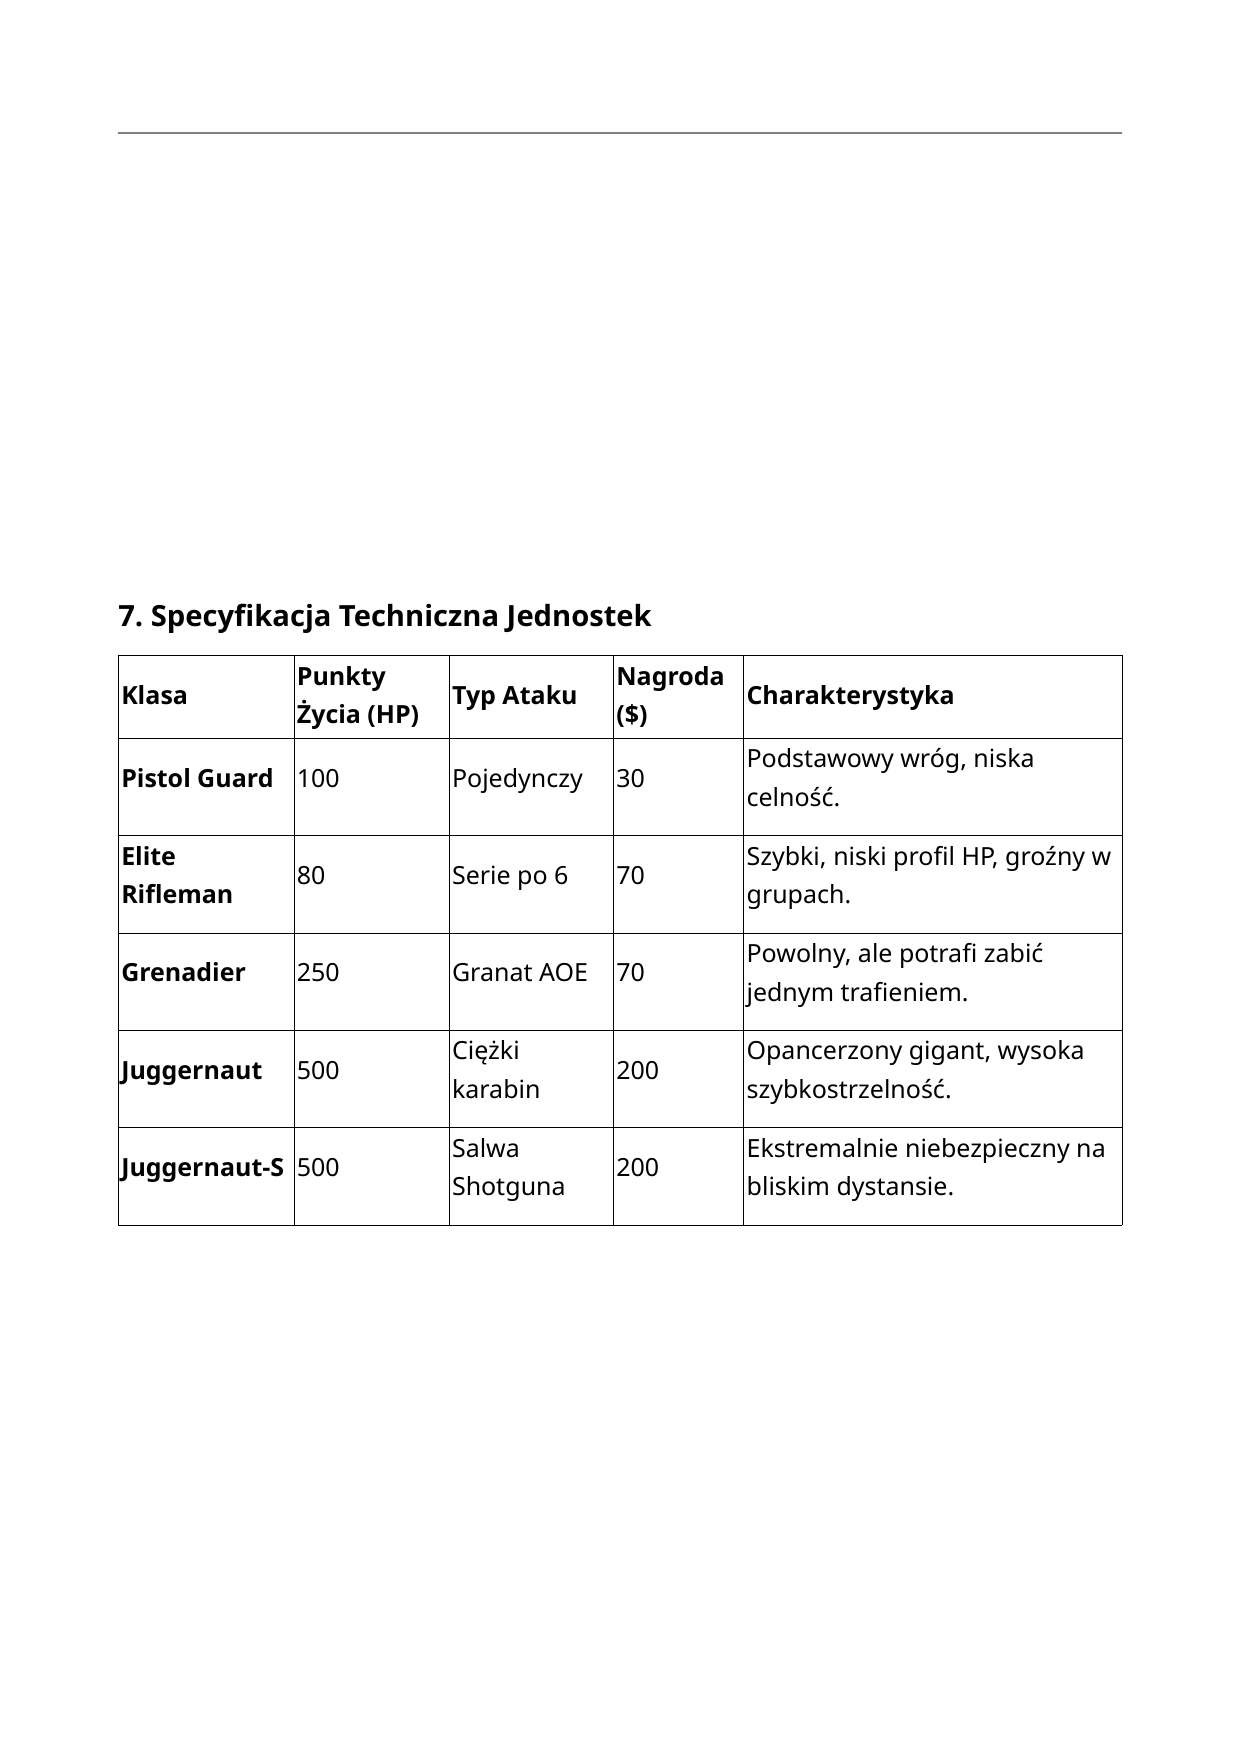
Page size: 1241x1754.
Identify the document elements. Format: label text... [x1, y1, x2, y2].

table_header Klasa [119, 656, 294, 738]
table_cell 250 [295, 934, 449, 1030]
table_cell 80 [295, 836, 449, 933]
table_cell Granat AOE [450, 934, 613, 1030]
table_cell Salwa Shotguna [450, 1128, 613, 1224]
subtitle 7. Specyfikacja Techniczna Jednostek [118, 596, 1122, 635]
table_header Charakterystyka [744, 656, 1122, 738]
table_cell Podstawowy wróg, niska celność. [744, 739, 1122, 835]
table_cell Opancerzony gigant, wysoka szybkostrzelność. [744, 1031, 1122, 1127]
table_cell Pistol Guard [119, 739, 294, 835]
table_header Punkty Życia (HP) [295, 656, 449, 738]
table_cell Szybki, niski profil HP, groźny w grupach. [744, 836, 1122, 933]
table_cell 100 [295, 739, 449, 835]
table_cell 500 [295, 1031, 449, 1127]
table_cell 500 [295, 1128, 449, 1224]
table_cell Juggernaut-S [119, 1128, 294, 1224]
table_cell 70 [614, 934, 743, 1030]
table_header Typ Ataku [450, 656, 613, 738]
table_cell Pojedynczy [450, 739, 613, 835]
table_cell Elite Rifleman [119, 836, 294, 933]
table_cell Serie po 6 [450, 836, 613, 933]
table_cell Ekstremalnie niebezpieczny na bliskim dystansie. [744, 1128, 1122, 1224]
table_cell 200 [614, 1128, 743, 1224]
table_cell 30 [614, 739, 743, 835]
table_header Nagroda ($) [614, 656, 743, 738]
table_cell Ciężki karabin [450, 1031, 613, 1127]
table_cell Grenadier [119, 934, 294, 1030]
table_cell 200 [614, 1031, 743, 1127]
table_cell 70 [614, 836, 743, 933]
table_cell Powolny, ale potrafi zabić jednym trafieniem. [744, 934, 1122, 1030]
table_cell Juggernaut [119, 1031, 294, 1127]
